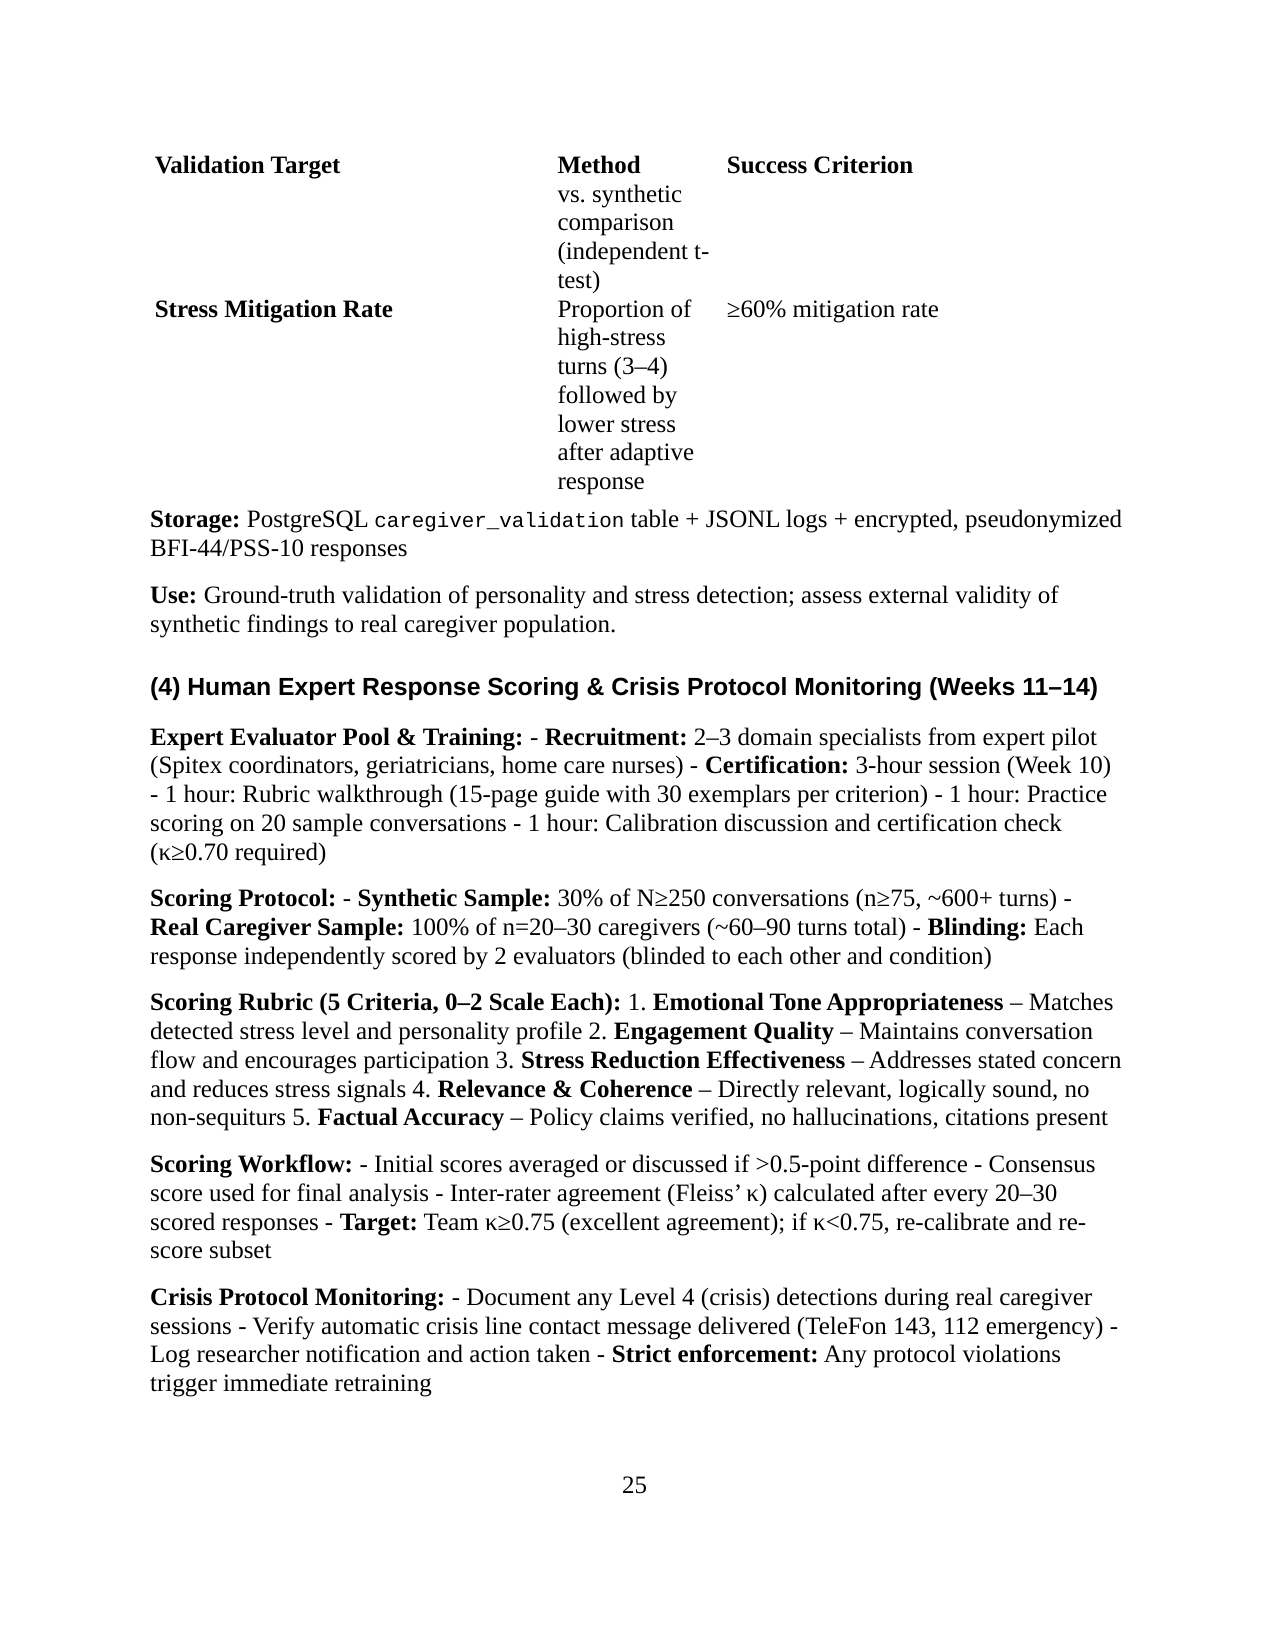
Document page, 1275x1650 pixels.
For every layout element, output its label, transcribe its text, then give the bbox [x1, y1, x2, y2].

text Scoring Rubric (5 Criteria, 0–2 Scale Each): 1. Emotional Tone Appropriateness – Matches detected stress level and personality profile 2. Engagement Quality – Maintains conversation flow and encourages participation 3. Stress Reduction Effectiveness – Addresses stated concern and reduces stress signals 4. Relevance & Coherence – Directly relevant, logically sound, no non-sequiturs 5. Factual Accuracy – Policy claims verified, no hallucinations, citations present [150, 987, 1125, 1131]
text Expert Evaluator Pool & Training: - Recruitment: 2–3 domain specialists from expert pilot (Spitex coordinators, geriatricians, home care nurses) - Certification: 3-hour session (Week 10) - 1 hour: Rubric walkthrough (15-page guide with 30 exemplars per criterion) - 1 hour: Practice scoring on 20 sample conversations - 1 hour: Calibration discussion and certification check (κ≥0.70 required) [150, 722, 1125, 865]
table_header Method [553, 150, 722, 179]
subtitle (4) Human Expert Response Scoring & Crisis Protocol Monitoring (Weeks 11–14) [150, 672, 1125, 700]
table_cell Proportion of high-stress turns (3–4) followed by lower stress after adaptive response [553, 294, 722, 495]
table_cell vs. synthetic comparison (independent t-test) [553, 179, 722, 294]
table_header Success Criterion [722, 150, 1125, 179]
text Scoring Workflow: - Initial scores averaged or discussed if >0.5-point difference - Consensus score used for final analysis - Inter-rater agreement (Fleiss’ κ) calculated after every 20–30 scored responses - Target: Team κ≥0.75 (excellent agreement); if κ<0.75, re-calibrate and re-score subset [150, 1149, 1125, 1264]
table_header Validation Target [150, 150, 553, 179]
table_cell ≥60% mitigation rate [722, 294, 1125, 495]
text Crisis Protocol Monitoring: - Document any Level 4 (crisis) detections during real caregiver sessions - Verify automatic crisis line contact message delivered (TeleFon 143, 112 emergency) - Log researcher notification and action taken - Strict enforcement: Any protocol violations trigger immediate retraining [150, 1282, 1125, 1397]
table_cell Stress Mitigation Rate [150, 294, 553, 495]
text Use: Ground-truth validation of personality and stress detection; assess external validity of synthetic findings to real caregiver population. [150, 580, 1125, 638]
text Storage: PostgreSQL caregiver_validation table + JSONL logs + encrypted, pseudonymized BFI-44/PSS-10 responses [150, 504, 1125, 562]
text Scoring Protocol: - Synthetic Sample: 30% of N≥250 conversations (n≥75, ~600+ turns) - Real Caregiver Sample: 100% of n=20–30 caregivers (~60–90 turns total) - Blinding: Each response independently scored by 2 evaluators (blinded to each other and condition) [150, 883, 1125, 969]
table_cell [150, 179, 553, 294]
table_cell [722, 179, 1125, 294]
